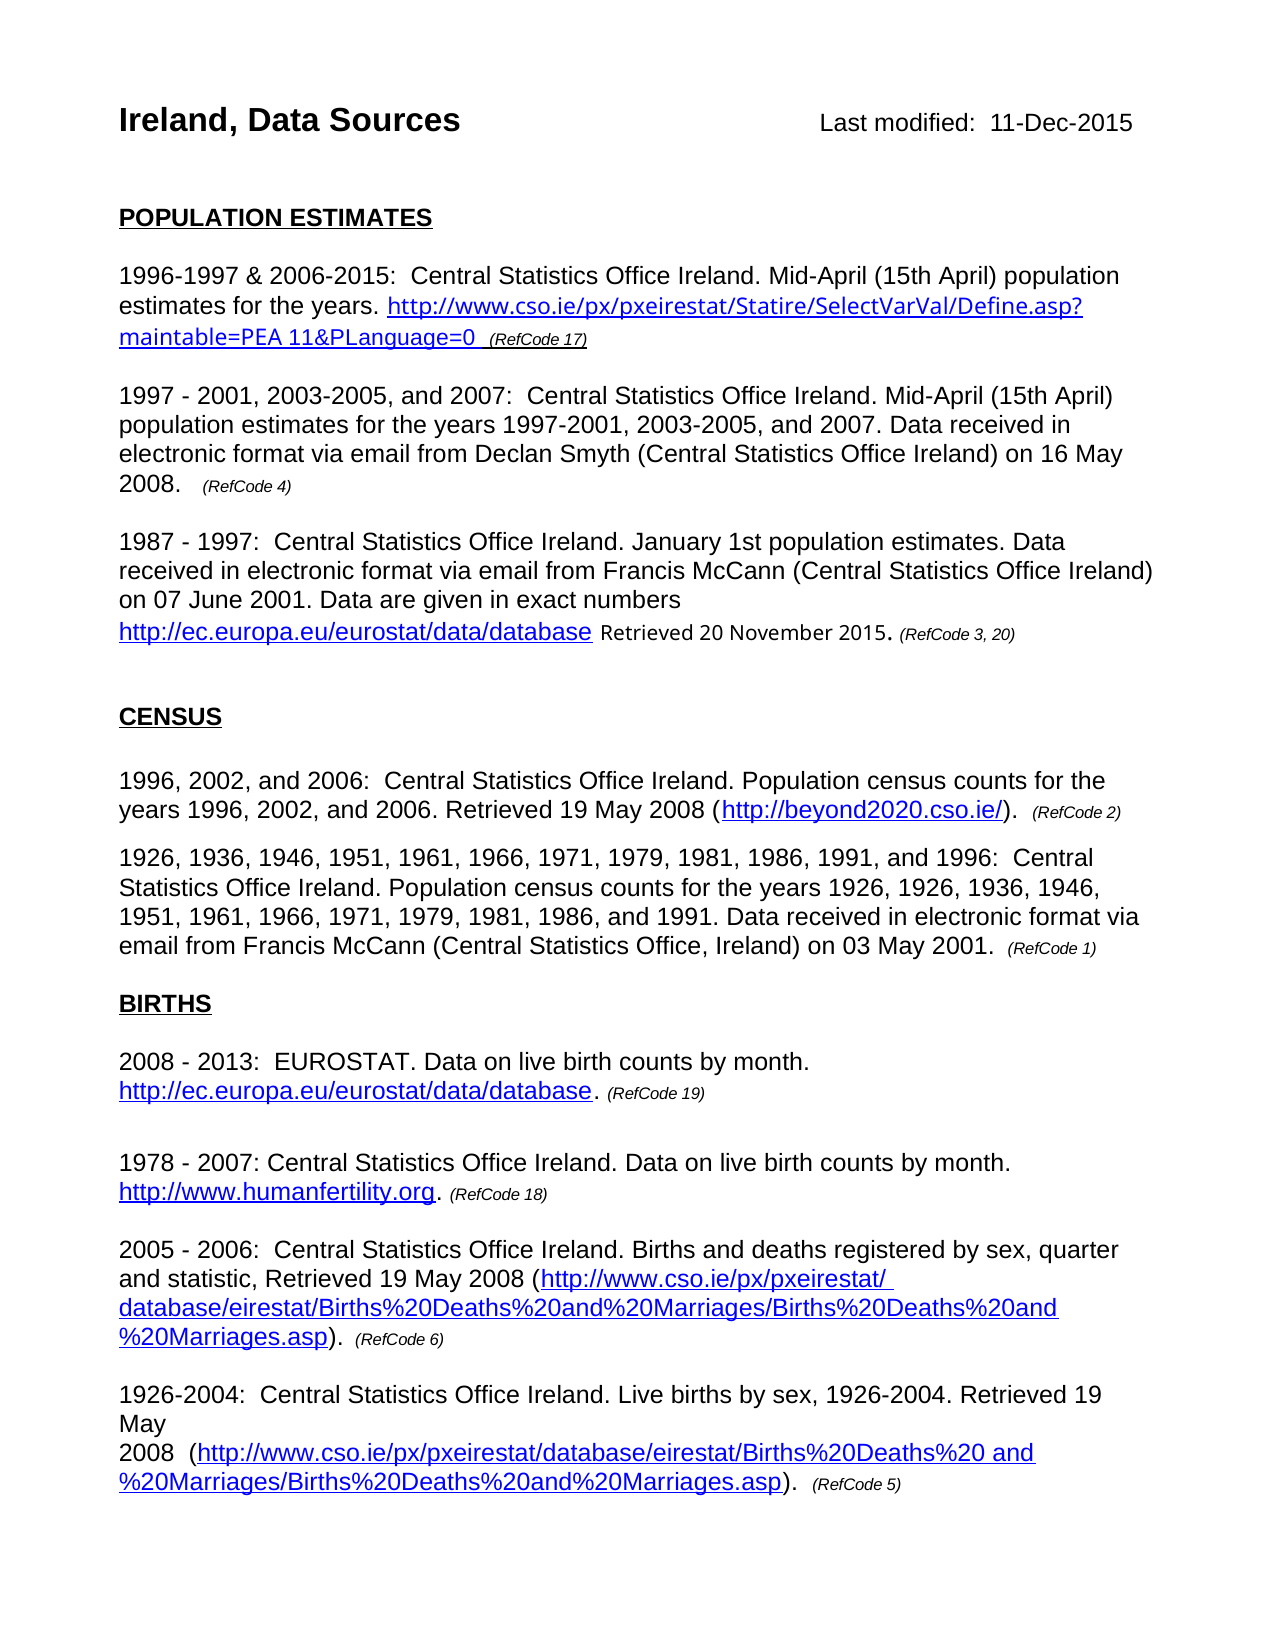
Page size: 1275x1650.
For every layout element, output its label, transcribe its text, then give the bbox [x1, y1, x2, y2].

text 1996, 2002, and 2006: Central Statistics Office Ireland. Population census counts for the years 1996, 2002, and 2006. Retrieved 19 May 2008 (http://beyond2020.cso.ie/). (RefCode 2) [118, 766, 1156, 824]
text 1996-1997 & 2006-2015: Central Statistics Office Ireland. Mid-April (15th April) population estimates for the years. http://www.cso.ie/px/pxeirestat/Statire/SelectVarVal/Define.asp?maintable=PEA 11&PLanguage=0 (RefCode 17) [118, 261, 1156, 352]
subtitle Ireland, Data Sources Last modified: 11-Dec-2015 [118, 100, 1156, 138]
text 2008 (http://www.cso.ie/px/pxeirestat/database/eirestat/Births%20Deaths%20 and%20Marriages/Births%20Deaths%20and%20Marriages.asp). (RefCode 5) [118, 1438, 1156, 1496]
text 2008 - 2013: EUROSTAT. Data on live birth counts by month. http://ec.europa.eu/eurostat/data/database. (RefCode 19) [118, 1047, 1156, 1105]
text 1987 - 1997: Central Statistics Office Ireland. January 1st population estimates. Data received in electronic format via email from Francis McCann (Central Statistics Office Ireland) on 07 June 2001. Data are given in exact numbers http://ec.europa.eu/eurostat/data/database Retrieved 20 November 2015. (RefCode 3, 20) [118, 527, 1156, 648]
text 2005 - 2006: Central Statistics Office Ireland. Births and deaths registered by sex, quarter and statistic, Retrieved 19 May 2008 (http://www.cso.ie/px/pxeirestat/ database/eirestat/Births%20Deaths%20and%20Marriages/Births%20Deaths%20and%20Marriages.asp). (RefCode 6) [118, 1234, 1156, 1351]
subtitle CENSUS [118, 702, 1156, 731]
text 1926-2004: Central Statistics Office Ireland. Live births by sex, 1926-2004. Retrieved 19 May [118, 1380, 1156, 1438]
text POPULATION ESTIMATES [118, 203, 1156, 232]
text 1926, 1936, 1946, 1951, 1961, 1966, 1971, 1979, 1981, 1986, 1991, and 1996: Central Statistics Office Ireland. Population census counts for the years 1926, 1926, 1936, 1946, 1951, 1961, 1966, 1971, 1979, 1981, 1986, and 1991. Data received in electronic format via email from Francis McCann (Central Statistics Office, Ireland) on 03 May 2001. (RefCode 1) [118, 843, 1156, 959]
text BIRTHS [118, 989, 1156, 1018]
text 1978 - 2007: Central Statistics Office Ireland. Data on live birth counts by month. http://www.humanfertility.org. (RefCode 18) [118, 1147, 1156, 1206]
text 1997 - 2001, 2003-2005, and 2007: Central Statistics Office Ireland. Mid-April (15th April) population estimates for the years 1997-2001, 2003-2005, and 2007. Data received in electronic format via email from Declan Smyth (Central Statistics Office Ireland) on 16 May 2008. (RefCode 4) [118, 381, 1156, 497]
